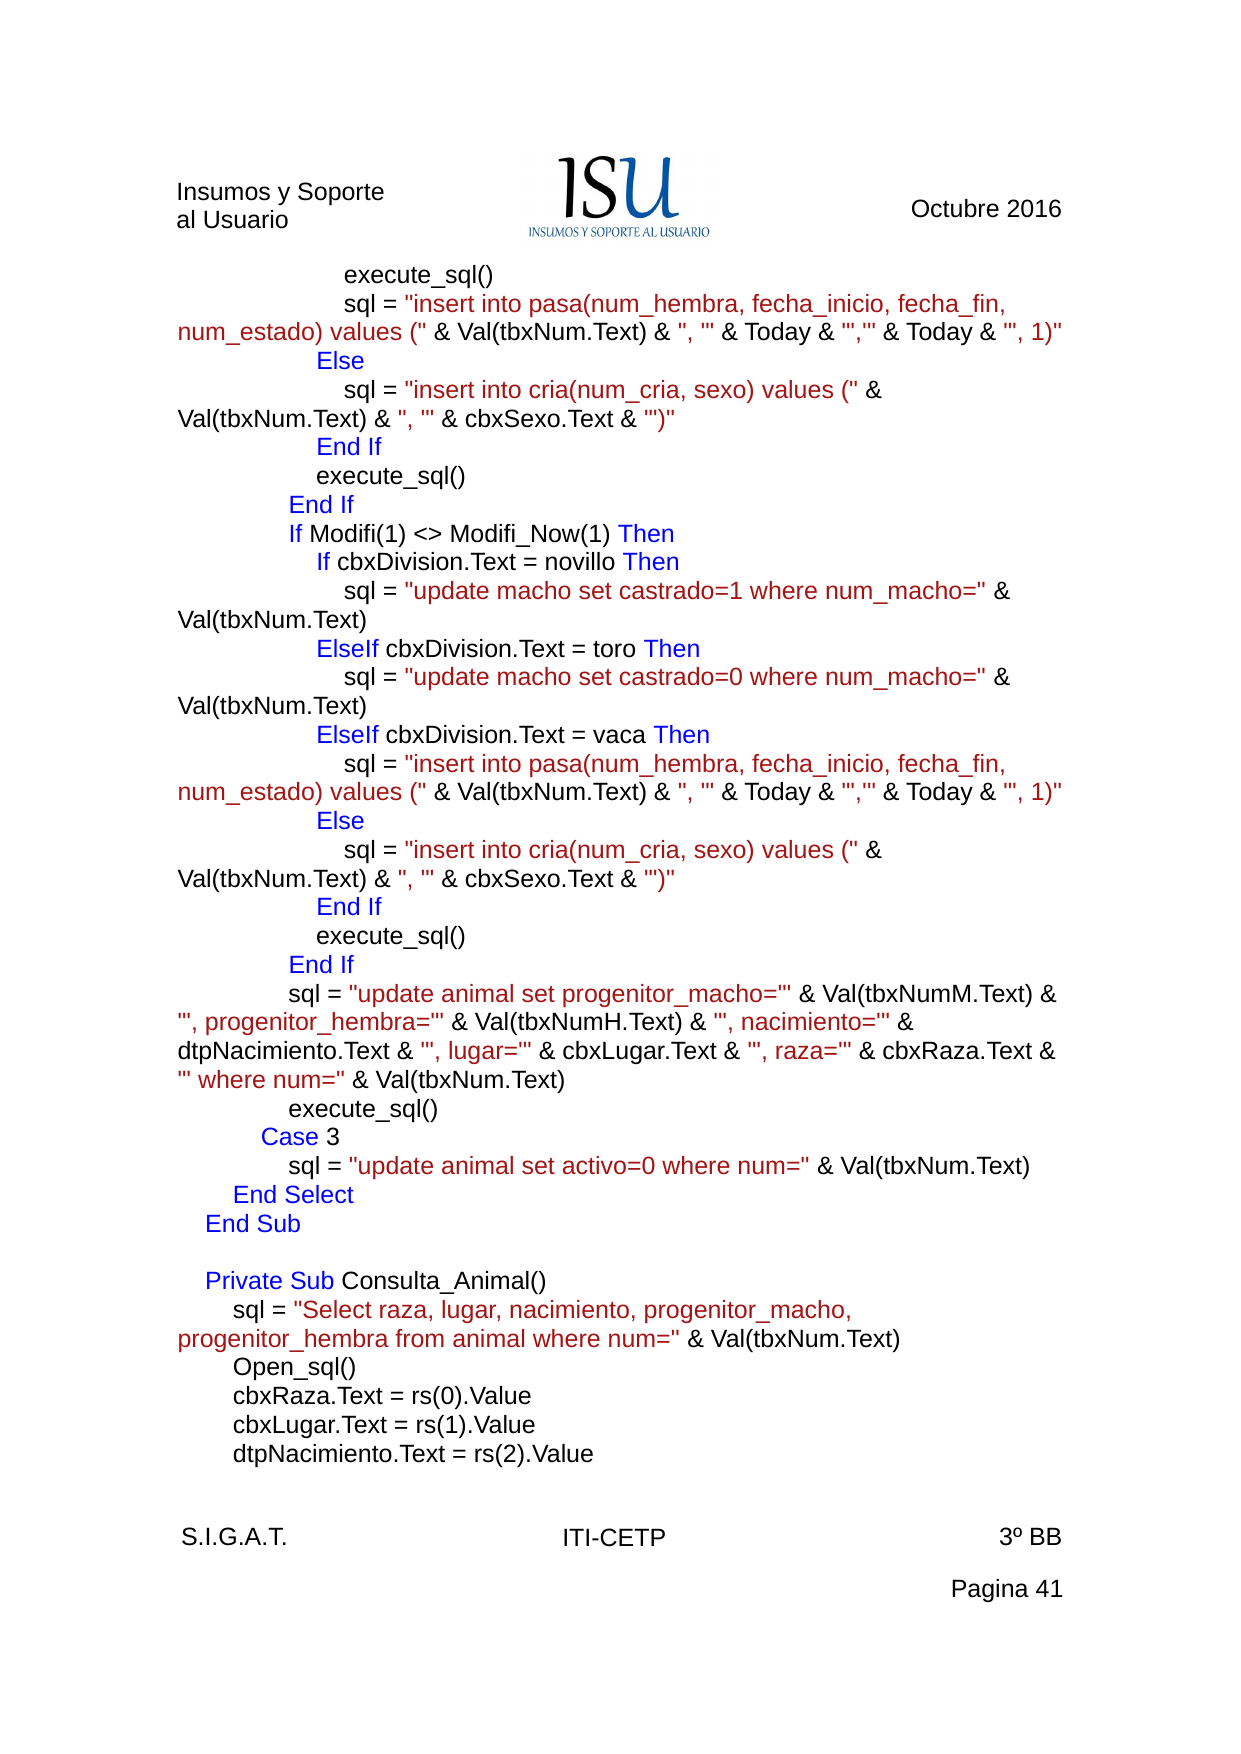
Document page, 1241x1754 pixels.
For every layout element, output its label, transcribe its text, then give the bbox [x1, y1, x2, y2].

text Case 3 [177, 1122, 1063, 1151]
text sql = "update animal set activo=0 where num=" & Val(tbxNum.Text) [177, 1151, 1063, 1180]
picture [517, 138, 723, 252]
text ElseIf cbxDivision.Text = toro Then [177, 633, 1063, 662]
text End If [177, 892, 1063, 921]
text sql = "insert into cria(num_cria, sexo) values (" & Val(tbxNum.Text) & ", '" & cbxSexo.Text & "')" [177, 375, 1063, 432]
text End Select [177, 1180, 1063, 1208]
text sql = "update macho set castrado=0 where num_macho=" & Val(tbxNum.Text) [177, 662, 1063, 720]
text cbxLugar.Text = rs(1).Value [177, 1410, 1063, 1438]
text execute_sql() [177, 921, 1063, 950]
text execute_sql() [177, 260, 1063, 288]
text sql = "update animal set progenitor_macho='" & Val(tbxNumM.Text) & "', progenitor_hembra='" & Val(tbxNumH.Text) & "', nacimiento='" & dtpNacimiento.Text & "', lugar='" & cbxLugar.Text & "', raza='" & cbxRaza.Text & "' where num=" & Val(tbxNum.Text) [177, 978, 1063, 1093]
text End Sub [177, 1208, 1063, 1237]
text Private Sub Consulta_Animal() [177, 1266, 1063, 1295]
text execute_sql() [177, 461, 1063, 490]
text sql = "insert into pasa(num_hembra, fecha_inicio, fecha_fin, num_estado) values (" & Val(tbxNum.Text) & ", '" & Today & "','" & Today & "', 1)" [177, 288, 1063, 346]
text If Modifi(1) <> Modifi_Now(1) Then [177, 518, 1063, 547]
text cbxRaza.Text = rs(0).Value [177, 1381, 1063, 1410]
text sql = "insert into pasa(num_hembra, fecha_inicio, fecha_fin, num_estado) values (" & Val(tbxNum.Text) & ", '" & Today & "','" & Today & "', 1)" [177, 748, 1063, 806]
text End If [177, 432, 1063, 461]
text Else [177, 806, 1063, 835]
text ElseIf cbxDivision.Text = vaca Then [177, 720, 1063, 748]
text dtpNacimiento.Text = rs(2).Value [177, 1438, 1063, 1467]
text sql = "Select raza, lugar, nacimiento, progenitor_macho, progenitor_hembra from animal where num=" & Val(tbxNum.Text) [177, 1295, 1063, 1352]
text execute_sql() [177, 1093, 1063, 1122]
text End If [177, 490, 1063, 518]
text Else [177, 346, 1063, 375]
text sql = "insert into cria(num_cria, sexo) values (" & Val(tbxNum.Text) & ", '" & cbxSexo.Text & "')" [177, 835, 1063, 892]
text sql = "update macho set castrado=1 where num_macho=" & Val(tbxNum.Text) [177, 576, 1063, 633]
text End If [177, 950, 1063, 978]
text Open_sql() [177, 1352, 1063, 1381]
text If cbxDivision.Text = novillo Then [177, 547, 1063, 576]
